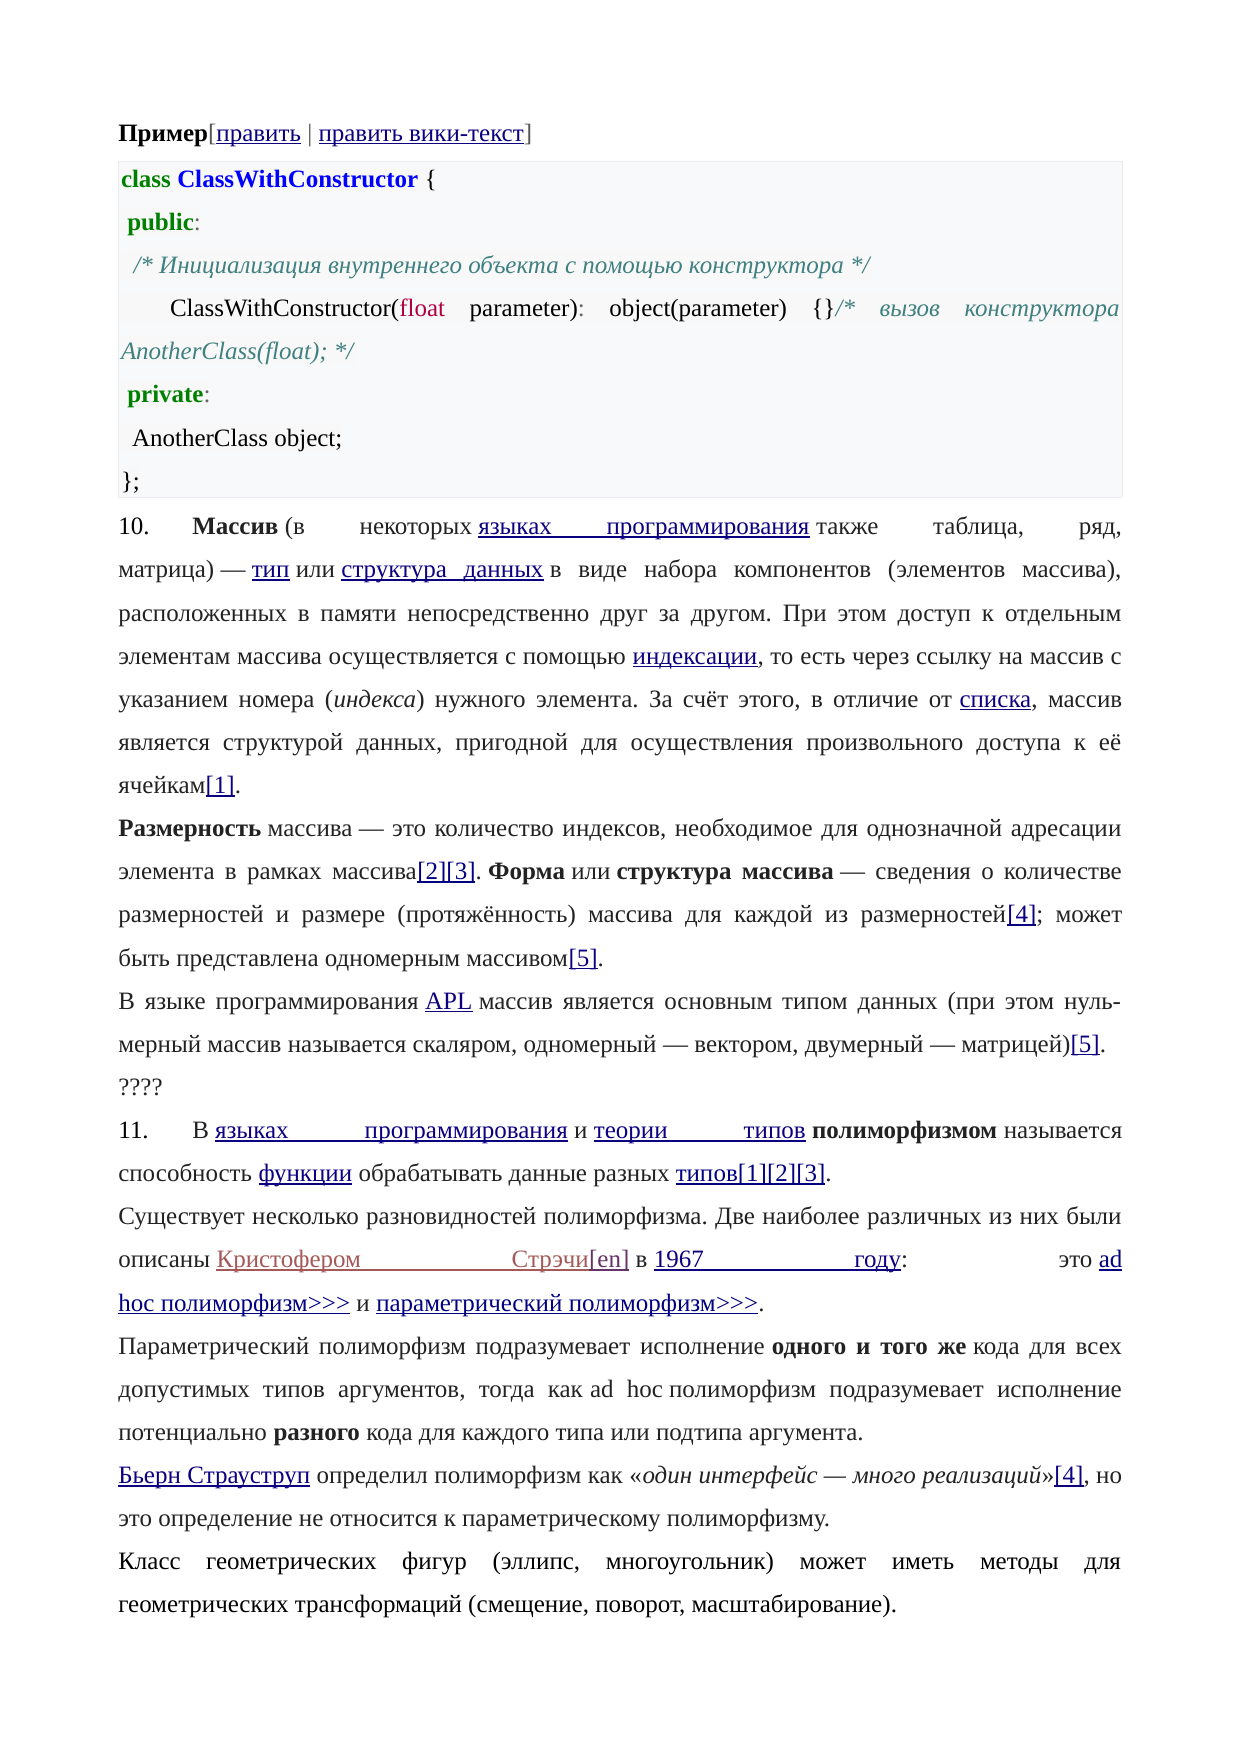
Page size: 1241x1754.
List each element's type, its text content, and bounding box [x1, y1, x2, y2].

text Класс геометрических фигур (эллипс, многоугольник) может иметь методы для геометрических трансформаций (смещение, поворот, масштабирование). [118, 1546, 1122, 1618]
text AnotherClass object; [119, 420, 1122, 451]
list В языках программирования и теории типов полиморфизмом называется способность функции обрабатывать данные разных типов[1][2][3]. [118, 1115, 1122, 1187]
text Размерность массива — это количество индексов, необходимое для однозначной адресации элемента в рамках массива[2][3]. Форма или структура массива — сведения о количестве размерностей и размере (протяжённость) массива для каждой из размерностей[4]; может быть представлена одномерным массивом[5]. [118, 813, 1122, 971]
text public: [119, 204, 1122, 236]
text private: [119, 377, 1122, 408]
text Бьерн Страуструп определил полиморфизм как «один интерфейс — много реализаций»[4], но это определение не относится к параметрическому полиморфизму. [118, 1460, 1122, 1532]
text Параметрический полиморфизм подразумевает исполнение одного и того же кода для всех допустимых типов аргументов, тогда как ad hoc полиморфизм подразумевает исполнение потенциально разного кода для каждого типа или подтипа аргумента. [118, 1331, 1122, 1446]
list Массив (в некоторых языках программирования также таблица, ряд, матрица) — тип или структура данных в виде набора компонентов (элементов массива), расположенных в памяти непосредственно друг за другом. При этом доступ к отдельным элементам массива осуществляется с помощью индексации, то есть через ссылку на массив с указанием номера (индекса) нужного элемента. За счёт этого, в отличие от списка, массив является структурой данных, пригодной для осуществления произвольного доступа к её ячейкам[1]. [118, 511, 1122, 799]
text ClassWithConstructor(float parameter): object(parameter) {}/* вызов конструктора AnotherClass(float); */ [119, 291, 1122, 365]
text class ClassWithConstructor { [119, 162, 1122, 193]
text ???? [118, 1072, 1122, 1101]
text Существует несколько разновидностей полиморфизма. Две наиболее различных из них были описаны Кристофером Стрэчи[en] в 1967 году: это ad hoc полиморфизм>>> и параметрический полиморфизм>>>. [118, 1201, 1122, 1316]
subtitle Пример[править | править вики-текст] [118, 118, 1122, 147]
text В языке программирования APL массив является основным типом данных (при этом нуль-мерный массив называется скаляром, одномерный — вектором, двумерный — матрицей)[5]. [118, 986, 1122, 1058]
text /* Инициализация внутреннего объекта с помощью конструктора */ [119, 247, 1122, 279]
text }; [119, 463, 1122, 497]
